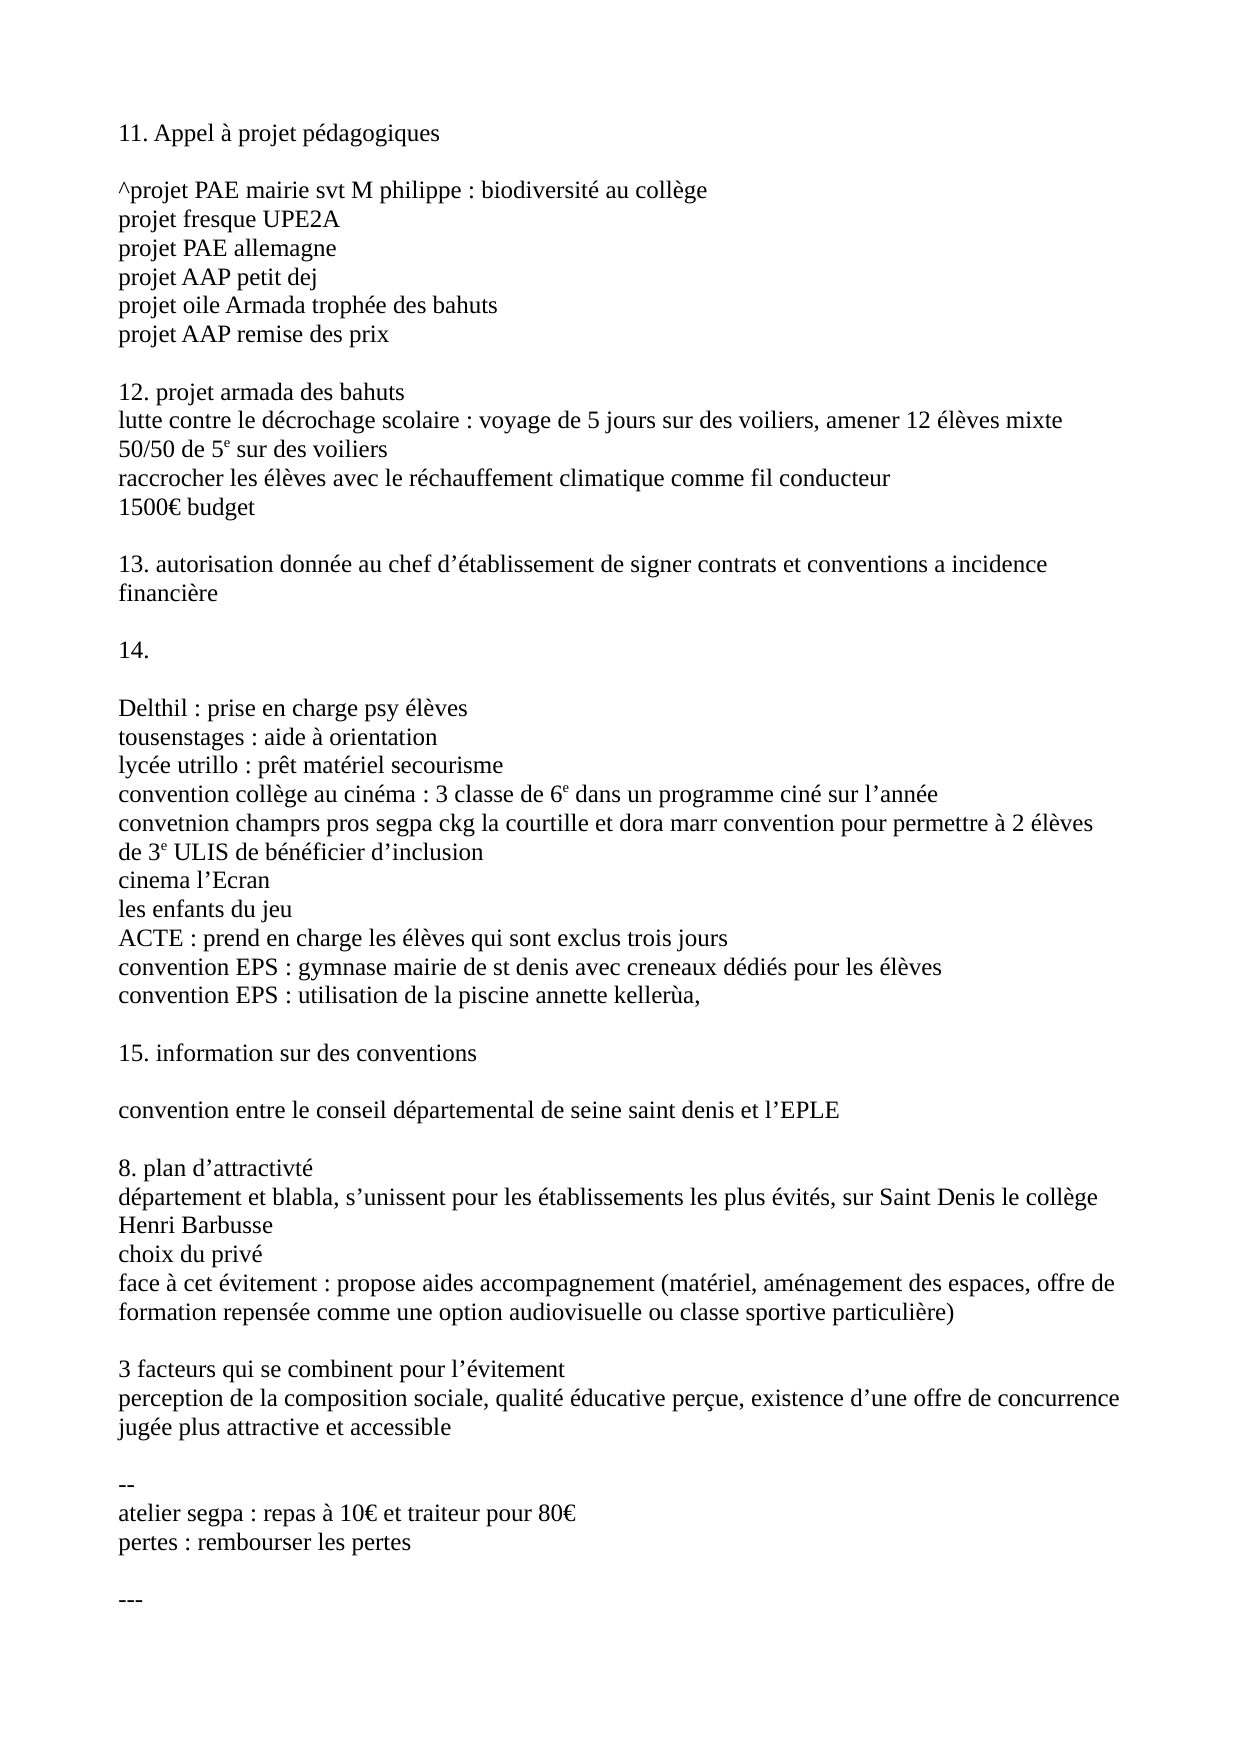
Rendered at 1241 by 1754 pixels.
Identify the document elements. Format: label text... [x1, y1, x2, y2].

text Delthil : prise en charge psy élèves [118, 693, 1122, 722]
text tousenstages : aide à orientation [118, 722, 1122, 751]
text les enfants du jeu [118, 894, 1122, 923]
text 8. plan d’attractivté [118, 1153, 1122, 1182]
text convention entre le conseil départemental de seine saint denis et l’EPLE [118, 1096, 1122, 1124]
text --- [118, 1584, 1122, 1613]
text pertes : rembourser les pertes [118, 1527, 1122, 1556]
text convention EPS : utilisation de la piscine annette kellerùa, [118, 981, 1122, 1009]
text -- [118, 1469, 1122, 1498]
text perception de la composition sociale, qualité éducative perçue, existence d’une offre de concurrence jugée plus attractive et accessible [118, 1383, 1122, 1441]
text lutte contre le décrochage scolaire : voyage de 5 jours sur des voiliers, amener 12 élèves mixte 50/50 de 5e sur des voiliers [118, 406, 1122, 463]
text convention EPS : gymnase mairie de st denis avec creneaux dédiés pour les élèves [118, 952, 1122, 981]
text projet oile Armada trophée des bahuts [118, 291, 1122, 319]
text 12. projet armada des bahuts [118, 377, 1122, 406]
text convention collège au cinéma : 3 classe de 6e dans un programme ciné sur l’année [118, 779, 1122, 808]
text 1500€ budget [118, 492, 1122, 521]
text projet AAP petit dej [118, 262, 1122, 291]
text département et blabla, s’unissent pour les établissements les plus évités, sur Saint Denis le collège Henri Barbusse [118, 1182, 1122, 1239]
text face à cet évitement : propose aides accompagnement (matériel, aménagement des espaces, offre de formation repensée comme une option audiovisuelle ou classe sportive particulière) [118, 1268, 1122, 1326]
text convetnion champrs pros segpa ckg la courtille et dora marr convention pour permettre à 2 élèves de 3e ULIS de bénéficier d’inclusion [118, 808, 1122, 866]
text cinema l’Ecran [118, 866, 1122, 894]
text ACTE : prend en charge les élèves qui sont exclus trois jours [118, 923, 1122, 952]
text ^projet PAE mairie svt M philippe : biodiversité au collège [118, 176, 1122, 204]
text 15. information sur des conventions [118, 1038, 1122, 1067]
text choix du privé [118, 1239, 1122, 1268]
text atelier segpa : repas à 10€ et traiteur pour 80€ [118, 1498, 1122, 1527]
text 14. [118, 636, 1122, 664]
text projet AAP remise des prix [118, 319, 1122, 348]
text 11. Appel à projet pédagogiques [118, 118, 1122, 147]
text raccrocher les élèves avec le réchauffement climatique comme fil conducteur [118, 463, 1122, 492]
text projet PAE allemagne [118, 233, 1122, 262]
text 13. autorisation donnée au chef d’établissement de signer contrats et conventions a incidence financière [118, 549, 1122, 607]
text projet fresque UPE2A [118, 204, 1122, 233]
text 3 facteurs qui se combinent pour l’évitement [118, 1354, 1122, 1383]
text lycée utrillo : prêt matériel secourisme [118, 751, 1122, 779]
